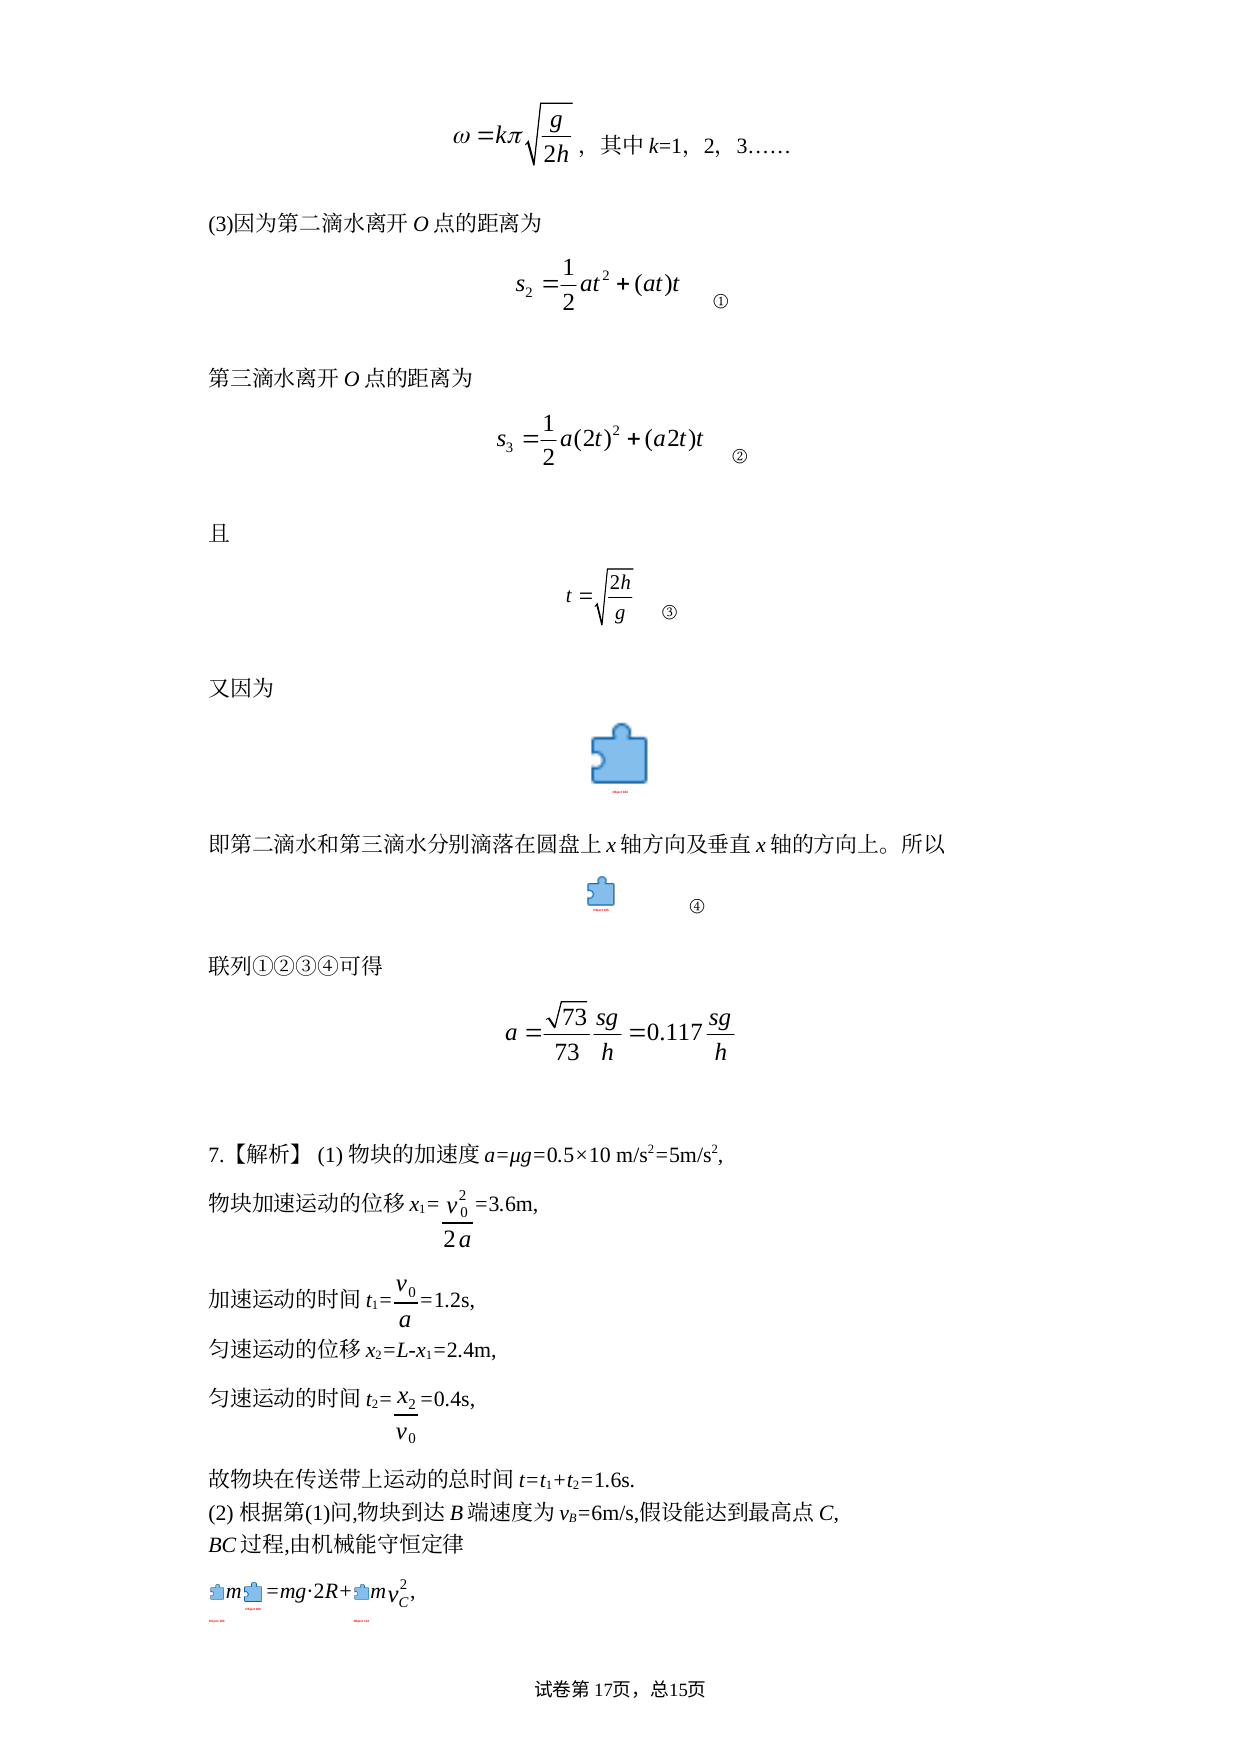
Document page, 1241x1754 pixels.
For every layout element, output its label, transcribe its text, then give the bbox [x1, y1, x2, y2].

text 第三滴水离开O点的距离为 [208, 362, 1032, 395]
text 且 [208, 517, 1032, 550]
text (3)因为第二滴水离开O点的距离为 [208, 207, 1032, 239]
text 7.【解析】 (1) 物块的加速度a=μg=0.5×10 m/s2=5m/s2, [208, 1138, 1032, 1171]
text 加速运动的时间t1==1.2s, [208, 1268, 1032, 1333]
text 故物块在传送带上运动的总时间t=t1+t2=1.6s. [208, 1463, 1032, 1496]
text ② [208, 407, 1032, 505]
text 又因为 [208, 673, 1032, 705]
text ③ [208, 563, 1032, 660]
text m=mg·2R+m, [208, 1561, 1032, 1626]
text 即第二滴水和第三滴水分别滴落在圆盘上x轴方向及垂直x轴的方向上。所以 [208, 828, 1032, 860]
text ，其中k=1，2，3…… [208, 97, 1032, 194]
text 匀速运动的位移x2=L-x1=2.4m, [208, 1333, 1032, 1366]
text ① [208, 252, 1032, 350]
text 匀速运动的时间t2==0.4s, [208, 1366, 1032, 1463]
text ④ [208, 873, 1032, 938]
text 联列①②③④可得 [208, 951, 1032, 983]
text 物块加速运动的位移x1==3.6m, [208, 1171, 1032, 1268]
text BC过程,由机械能守恒定律 [208, 1528, 1032, 1561]
text (2) 根据第(1)问,物块到达B端速度为vB=6m/s,假设能达到最高点C, [208, 1496, 1032, 1528]
